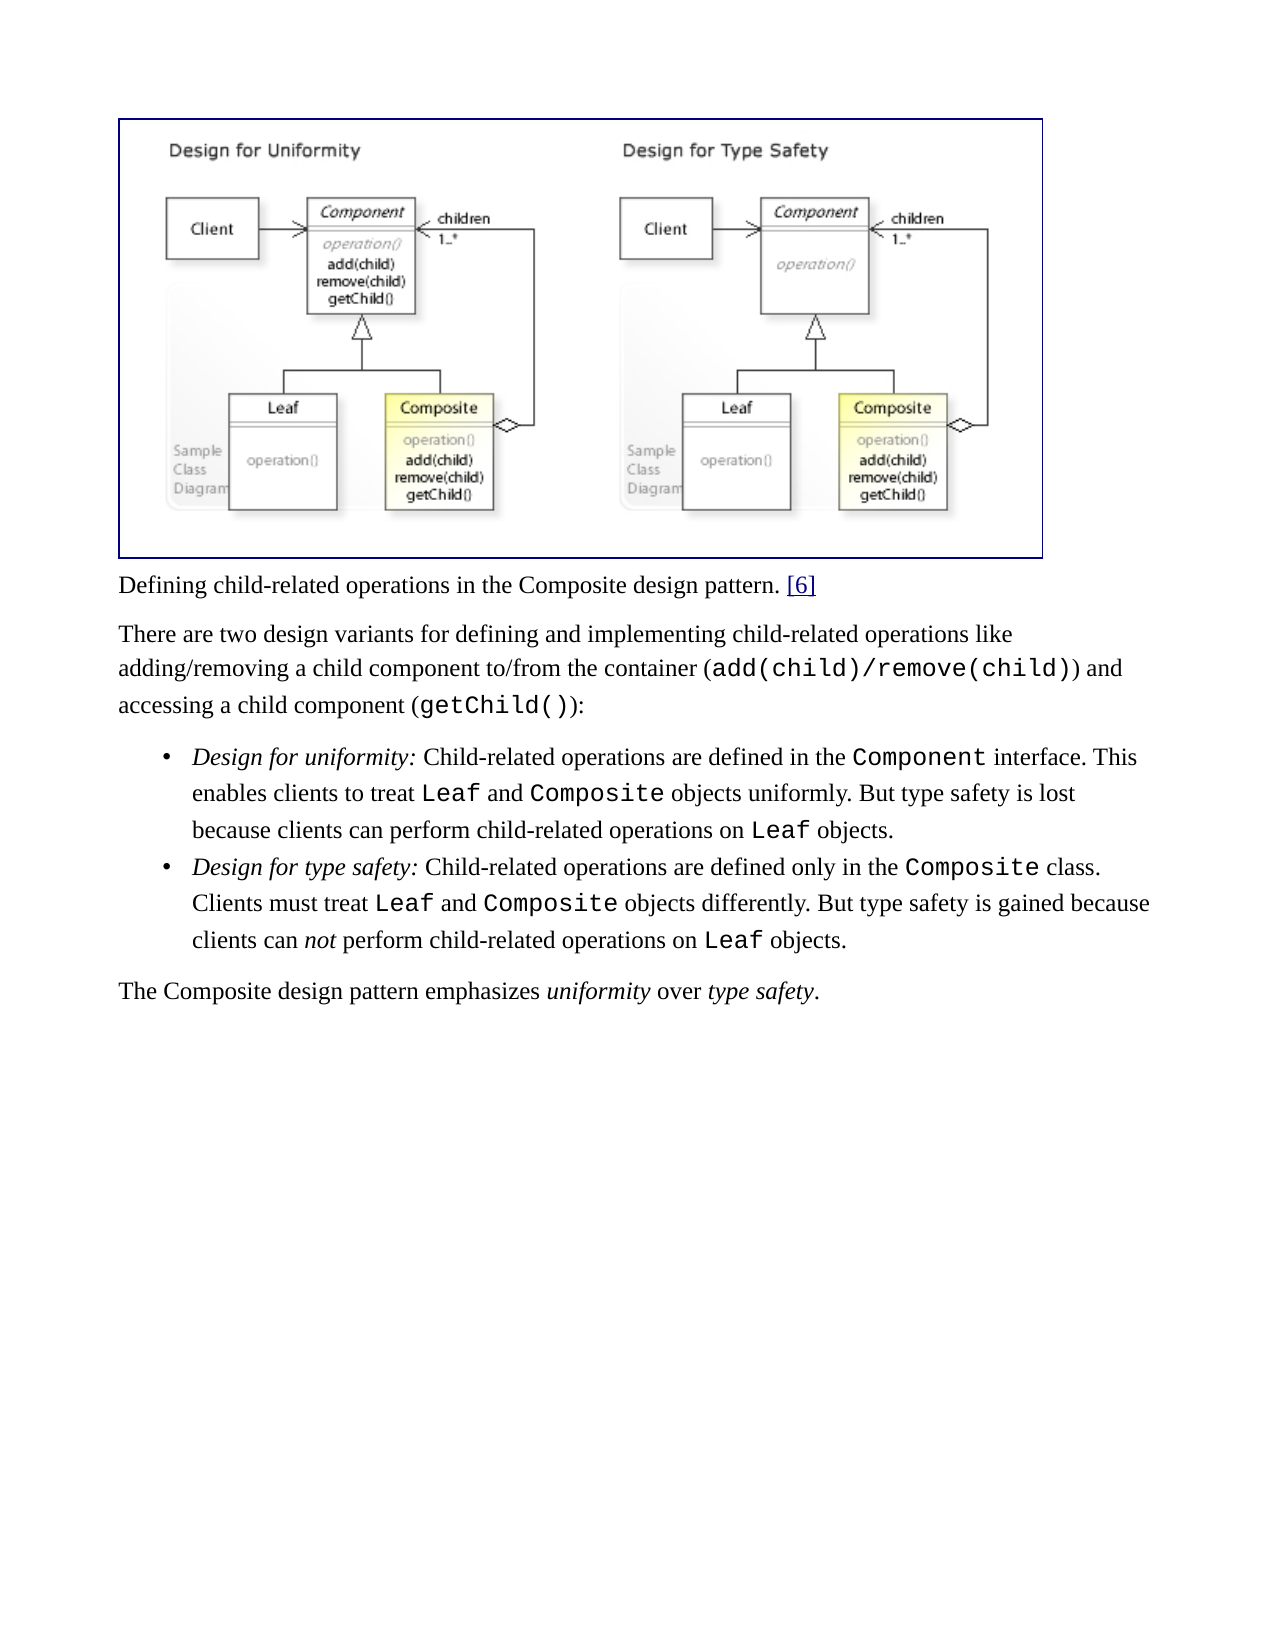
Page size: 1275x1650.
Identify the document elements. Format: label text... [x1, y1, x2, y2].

text Defining child-related operations in the Composite design pattern. [6] [118, 570, 1157, 599]
text There are two design variants for defining and implementing child-related operations like adding/removing a child component to/from the container (add(child)/remove(child)) and accessing a child component (getChild()): [118, 619, 1157, 721]
text The Composite design pattern emphasizes uniformity over type safety. [118, 976, 1157, 1005]
picture [120, 120, 1042, 557]
list Design for uniformity: Child-related operations are defined in the Component interface. This enables clients to treat Leaf and Composite objects uniformly. But type safety is lost because clients can perform child-related operations on Leaf objects. [162, 742, 1157, 846]
list Design for type safety: Child-related operations are defined only in the Composite class. Clients must treat Leaf and Composite objects differently. But type safety is gained because clients can not perform child-related operations on Leaf objects. [162, 852, 1157, 956]
